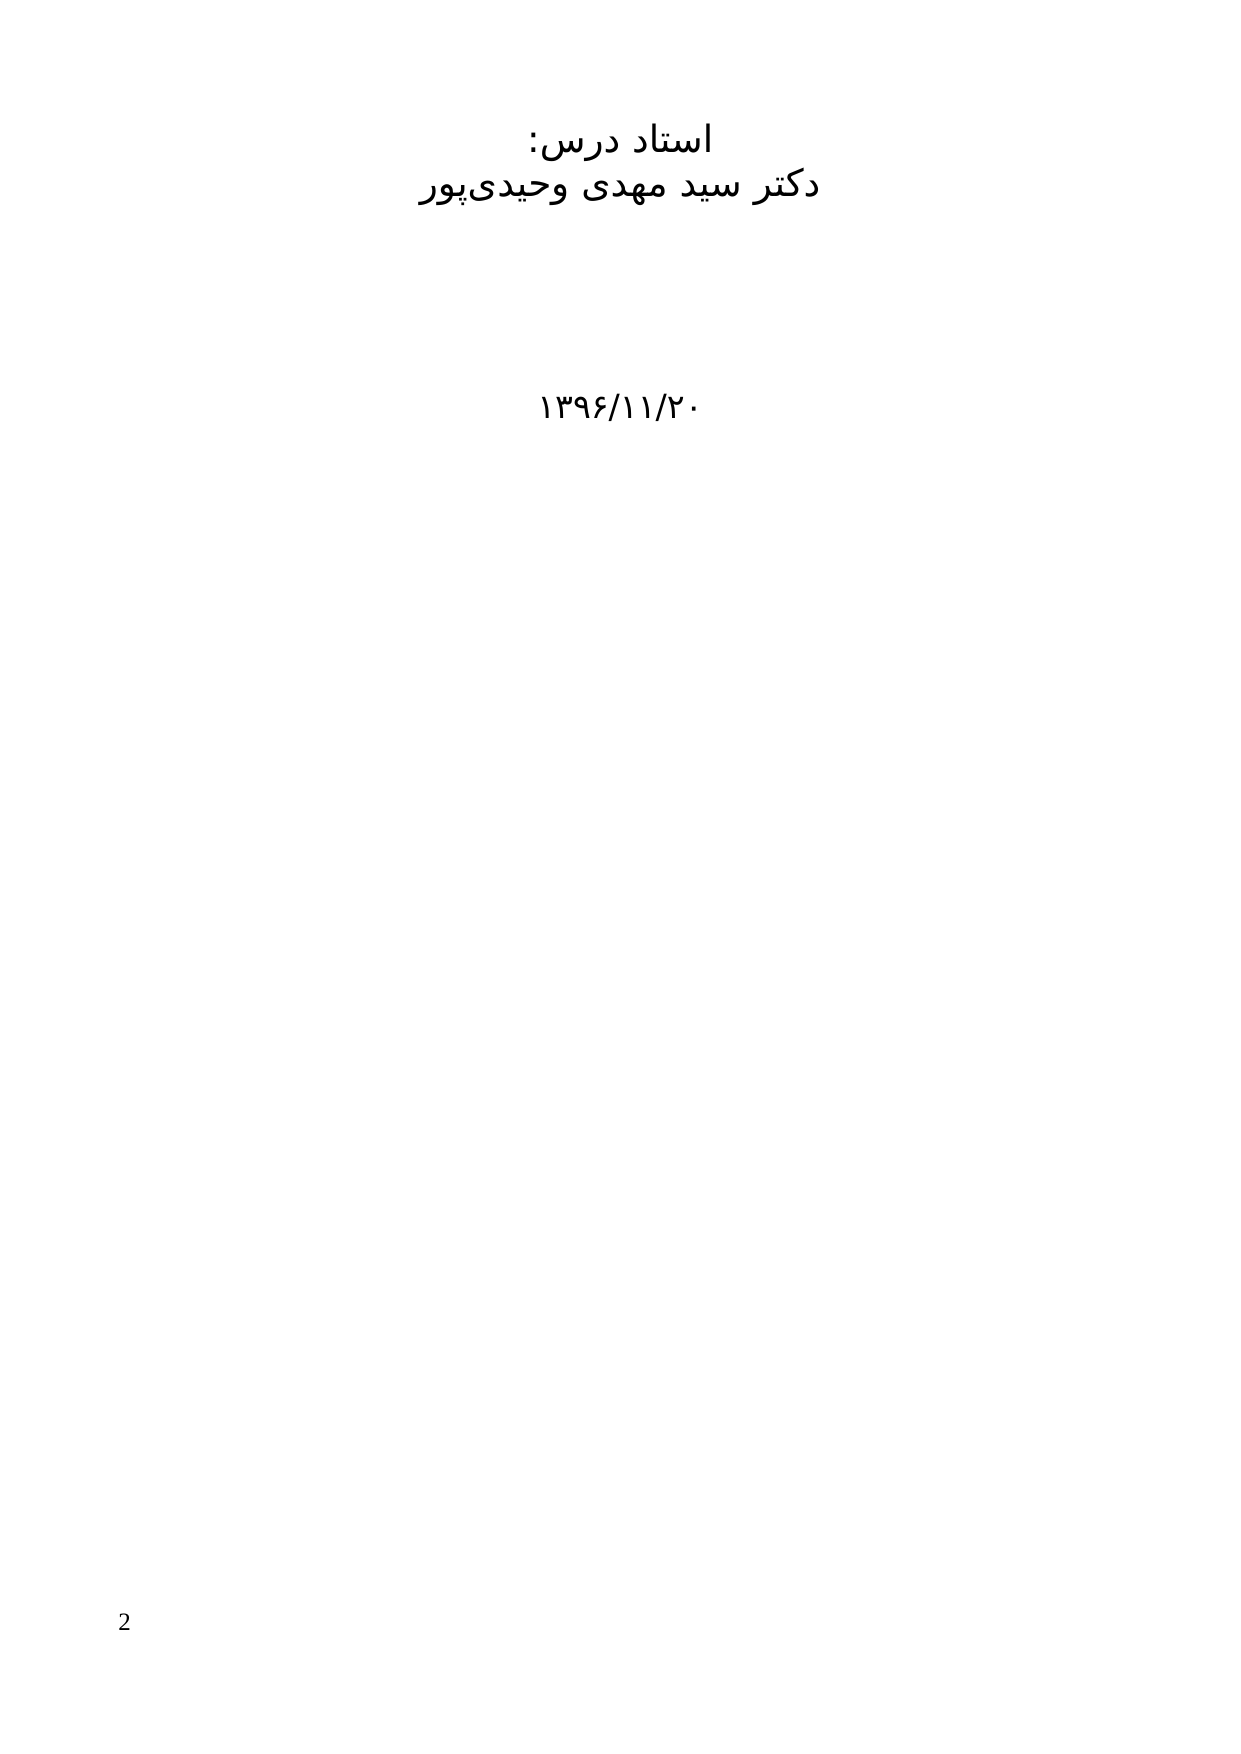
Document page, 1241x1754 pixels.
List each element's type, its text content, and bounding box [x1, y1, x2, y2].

text ۱۳۹۶/۱۱/۲۰ [118, 387, 1122, 426]
text دکتر سید مهدی وحیدی‌پور [118, 162, 1122, 205]
text استاد درس: [118, 118, 1122, 162]
